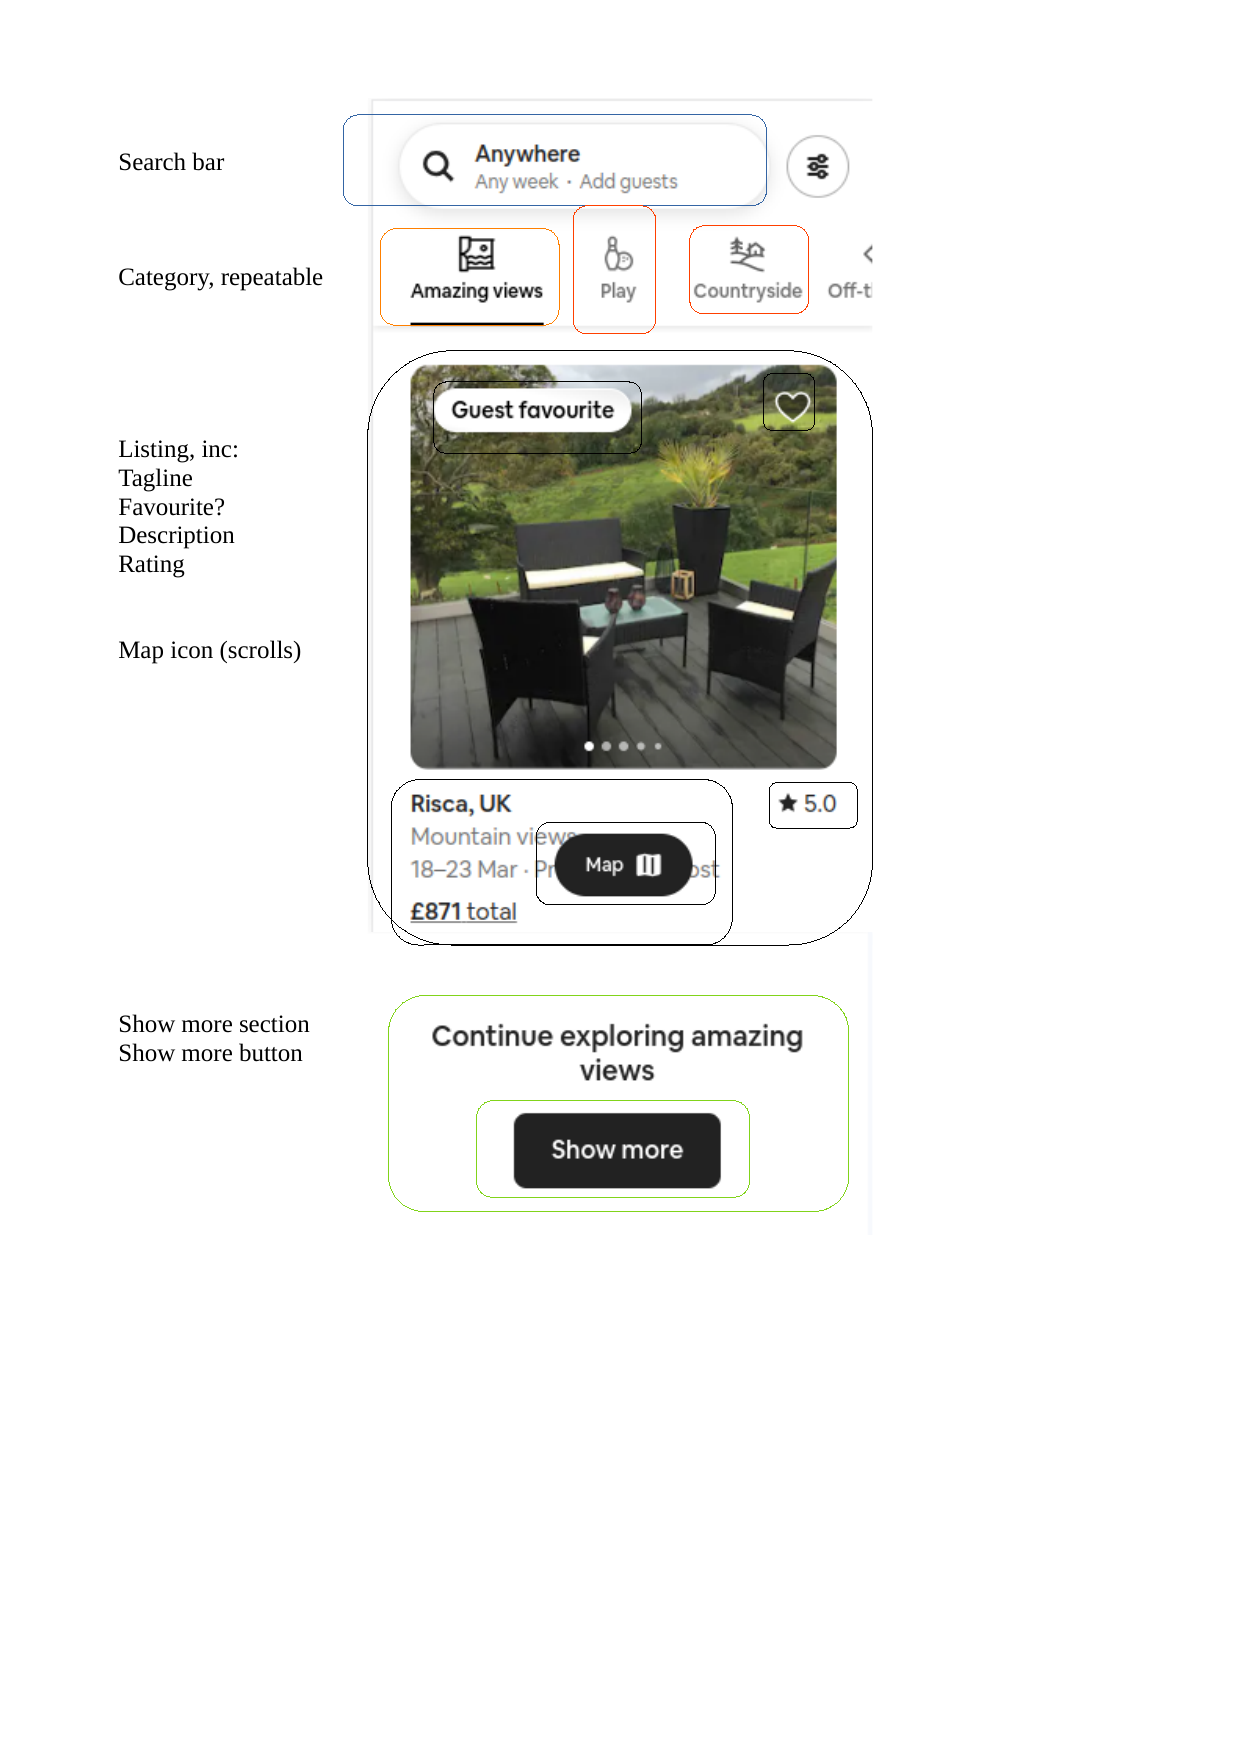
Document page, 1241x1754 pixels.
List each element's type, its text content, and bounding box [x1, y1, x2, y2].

text [873, 636, 1122, 664]
text Show more button [118, 1038, 367, 1067]
text [344, 147, 367, 176]
text Favourite? [118, 492, 367, 521]
text Category, repeatable [118, 262, 367, 291]
text Description [118, 521, 367, 549]
text [873, 262, 1122, 291]
text Search bar [118, 147, 343, 176]
text [873, 1009, 1122, 1038]
text [873, 549, 1122, 578]
text Tagline [118, 463, 367, 492]
text [873, 147, 1122, 176]
text Listing, inc: [118, 434, 367, 463]
text Rating [118, 549, 367, 578]
text Map icon (scrolls) [118, 636, 367, 664]
picture [367, 98, 873, 1235]
text [873, 463, 1122, 492]
text [873, 521, 1122, 549]
text Show more section [118, 1009, 367, 1038]
text [873, 492, 1122, 521]
text [873, 434, 1122, 463]
text [873, 1038, 1122, 1067]
